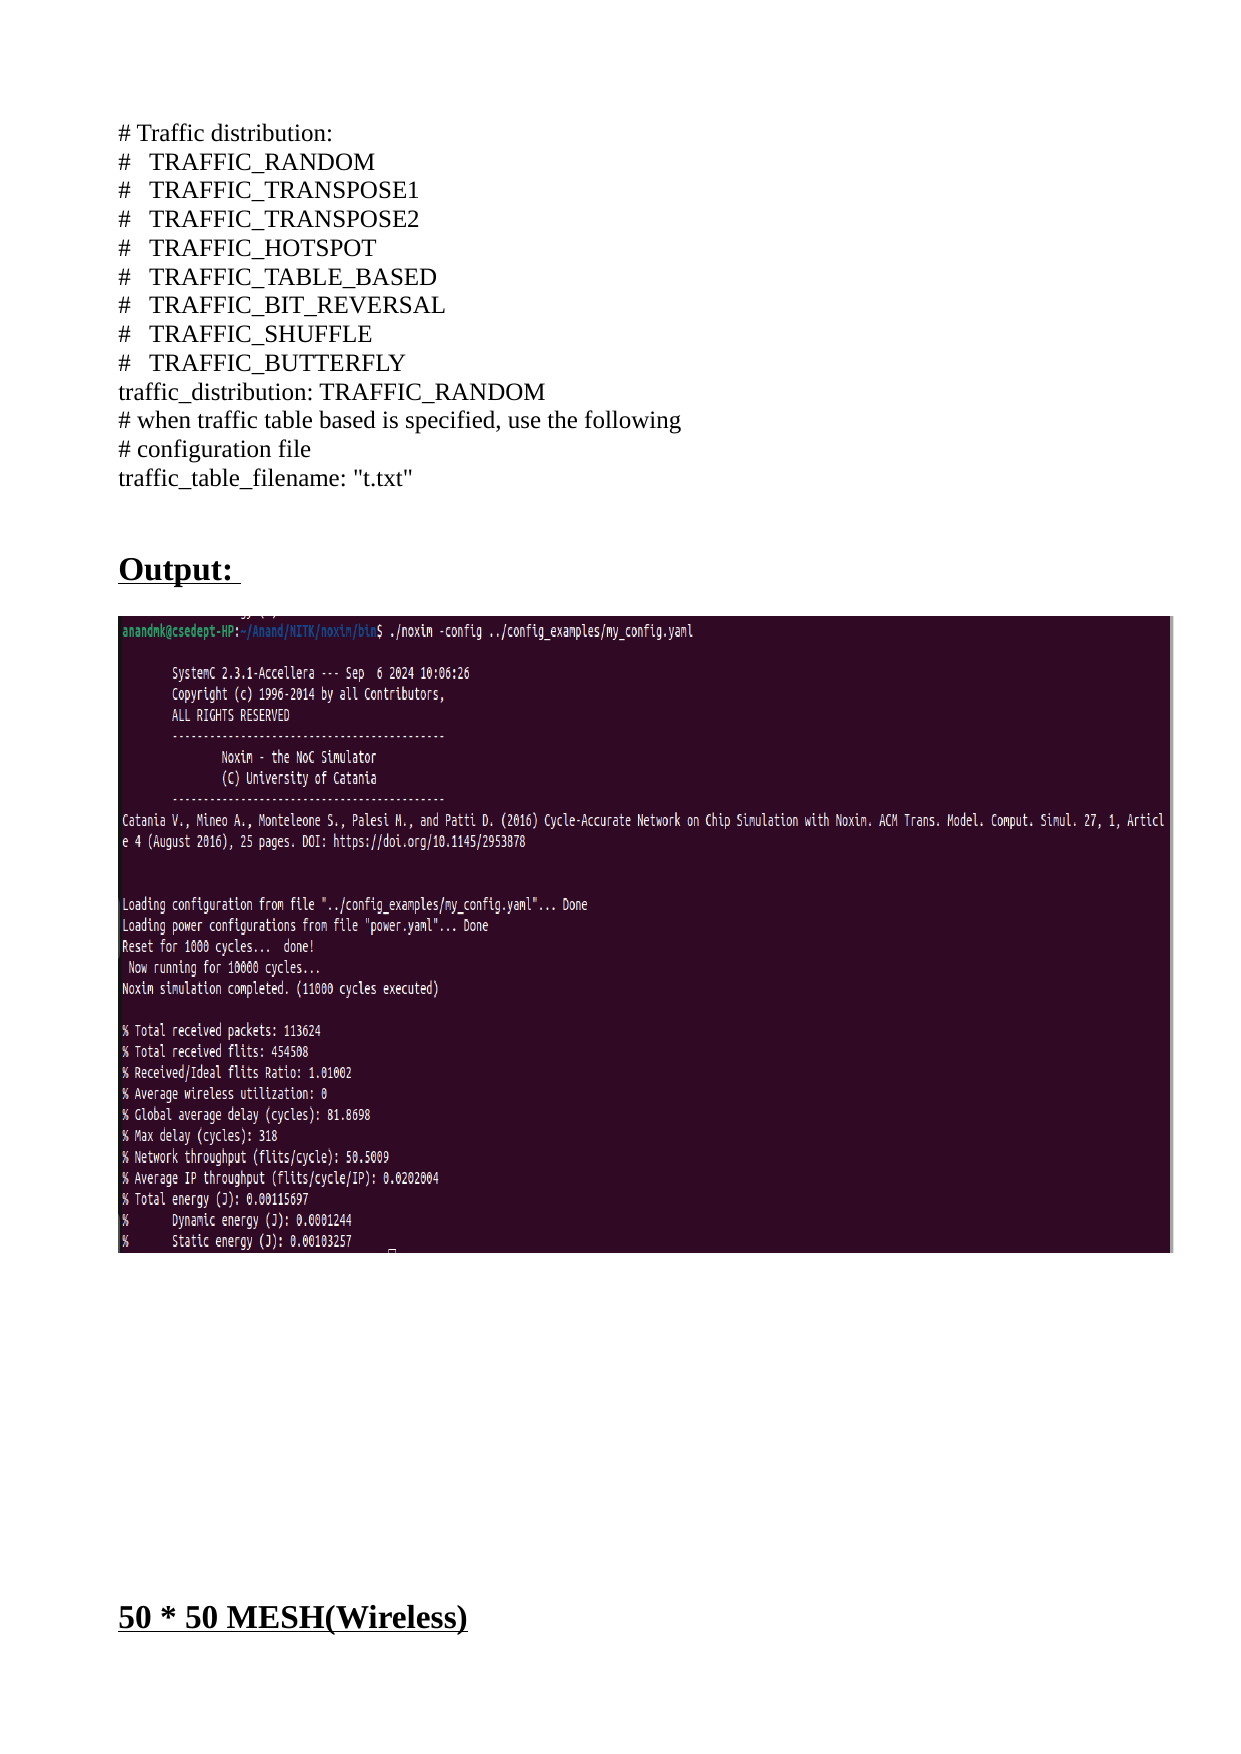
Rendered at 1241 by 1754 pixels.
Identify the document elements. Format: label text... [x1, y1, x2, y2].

text # TRAFFIC_TRANSPOSE1 [118, 176, 1122, 204]
text traffic_table_filename: "t.txt" [118, 463, 1122, 492]
text 50 * 50 MESH(Wireless) [118, 1597, 1122, 1636]
text traffic_distribution: TRAFFIC_RANDOM [118, 377, 1122, 406]
text # TRAFFIC_BIT_REVERSAL [118, 291, 1122, 319]
text # when traffic table based is specified, use the following [118, 406, 1122, 434]
text # TRAFFIC_BUTTERFLY [118, 348, 1122, 377]
text # TRAFFIC_RANDOM [118, 147, 1122, 176]
text # TRAFFIC_SHUFFLE [118, 319, 1122, 348]
text # TRAFFIC_TRANSPOSE2 [118, 204, 1122, 233]
text # configuration file [118, 434, 1122, 463]
text Output: [118, 549, 1122, 588]
text # TRAFFIC_TABLE_BASED [118, 262, 1122, 291]
text # TRAFFIC_HOTSPOT [118, 233, 1122, 262]
text # Traffic distribution: [118, 118, 1122, 147]
